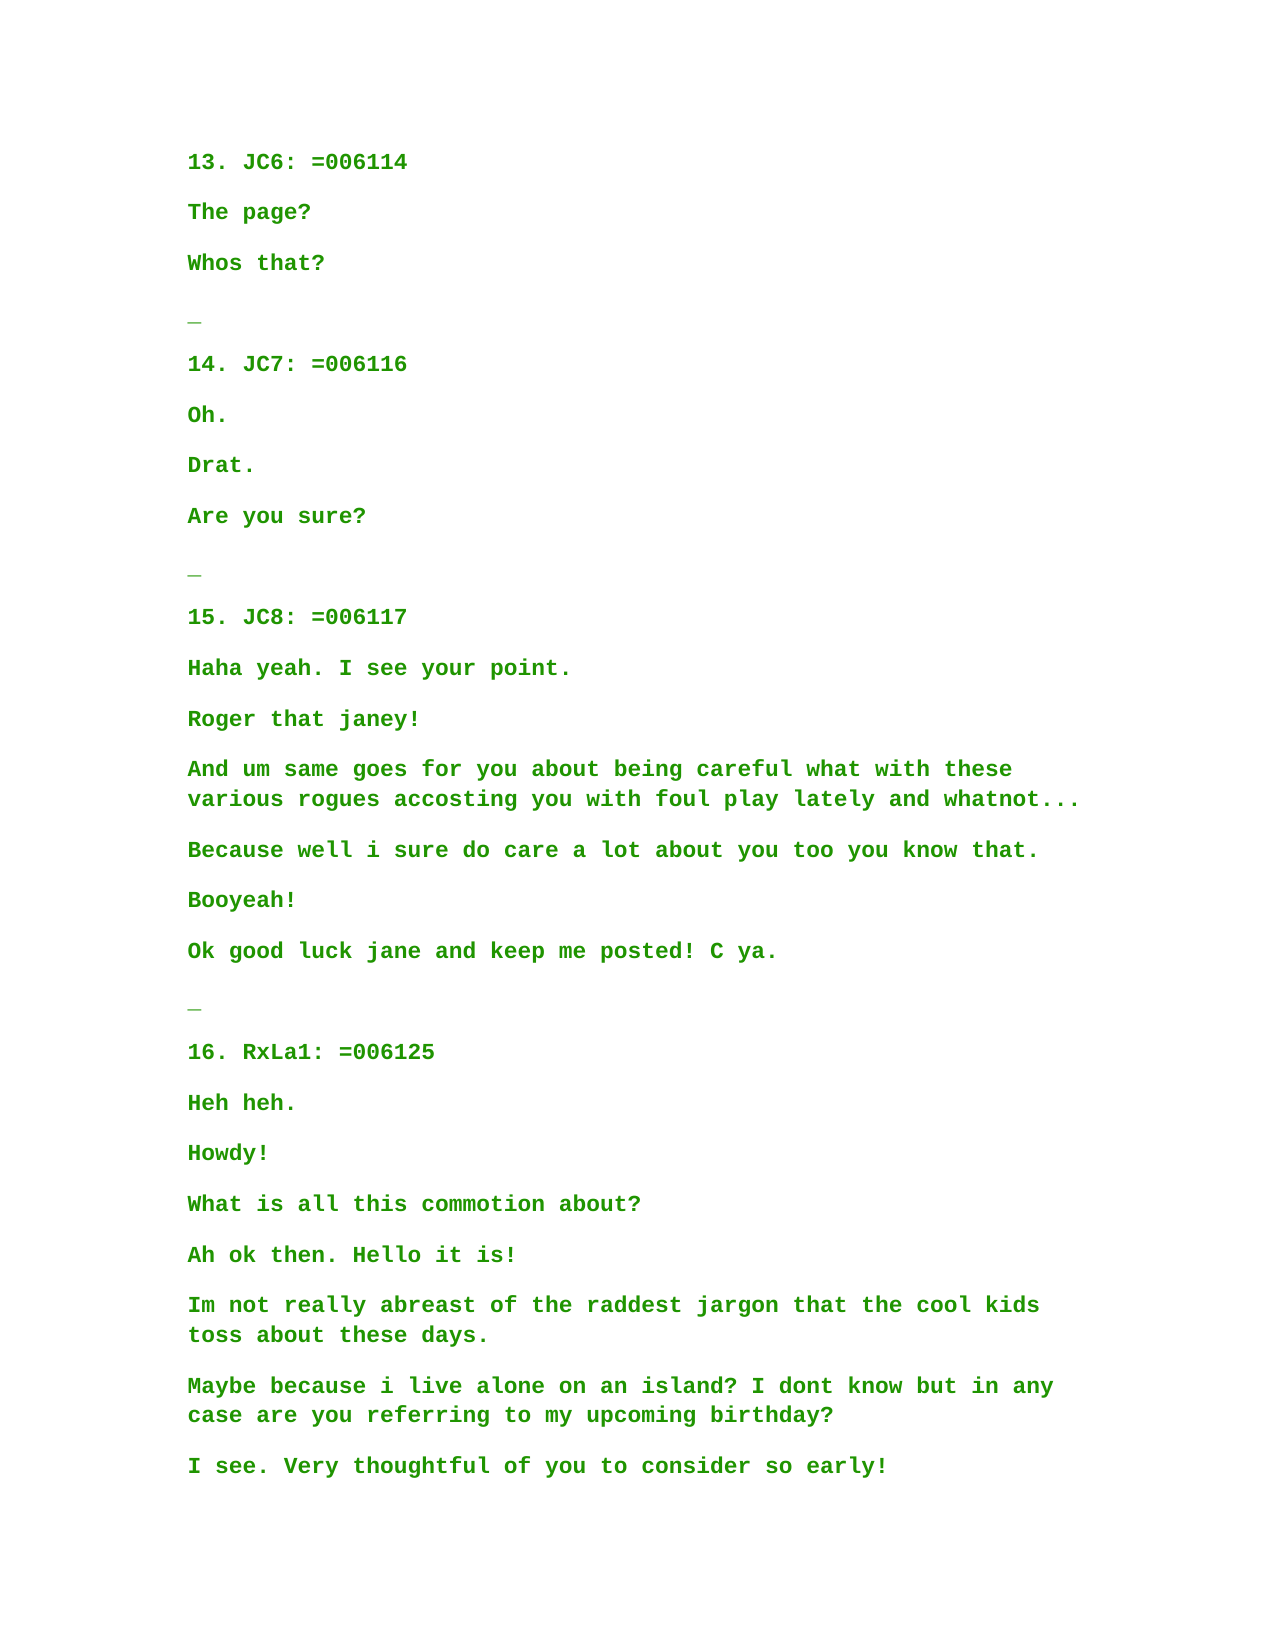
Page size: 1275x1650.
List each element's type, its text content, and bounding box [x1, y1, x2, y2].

text Heh heh. [187, 1091, 1087, 1117]
text Oh. [187, 403, 1087, 429]
text The page? [187, 201, 1087, 227]
text Whos that? [187, 251, 1087, 277]
text Drat. [187, 454, 1087, 480]
text 16. RxLa1: =006125 [187, 1040, 1087, 1066]
text Im not really abreast of the raddest jargon that the cool kids toss about these days. [187, 1293, 1087, 1349]
text 14. JC7: =006116 [187, 352, 1087, 378]
text _ [187, 302, 1087, 328]
text What is all this commotion about? [187, 1192, 1087, 1218]
text _ [187, 555, 1087, 581]
text _ [187, 990, 1087, 1016]
text Because well i sure do care a lot about you too you know that. [187, 838, 1087, 864]
text Ok good luck jane and keep me posted! C ya. [187, 939, 1087, 965]
text Maybe because i live alone on an island? I dont know but in any case are you referring to my upcoming birthday? [187, 1374, 1087, 1430]
text I see. Very thoughtful of you to consider so early! [187, 1454, 1087, 1480]
text And um same goes for you about being careful what with these various rogues accosting you with foul play lately and whatnot... [187, 757, 1087, 813]
text Haha yeah. I see your point. [187, 656, 1087, 682]
text Howdy! [187, 1142, 1087, 1168]
text Booyeah! [187, 888, 1087, 914]
text Ah ok then. Hello it is! [187, 1243, 1087, 1269]
text 15. JC8: =006117 [187, 606, 1087, 632]
text Are you sure? [187, 504, 1087, 530]
text 13. JC6: =006114 [187, 150, 1087, 176]
text Roger that janey! [187, 707, 1087, 733]
